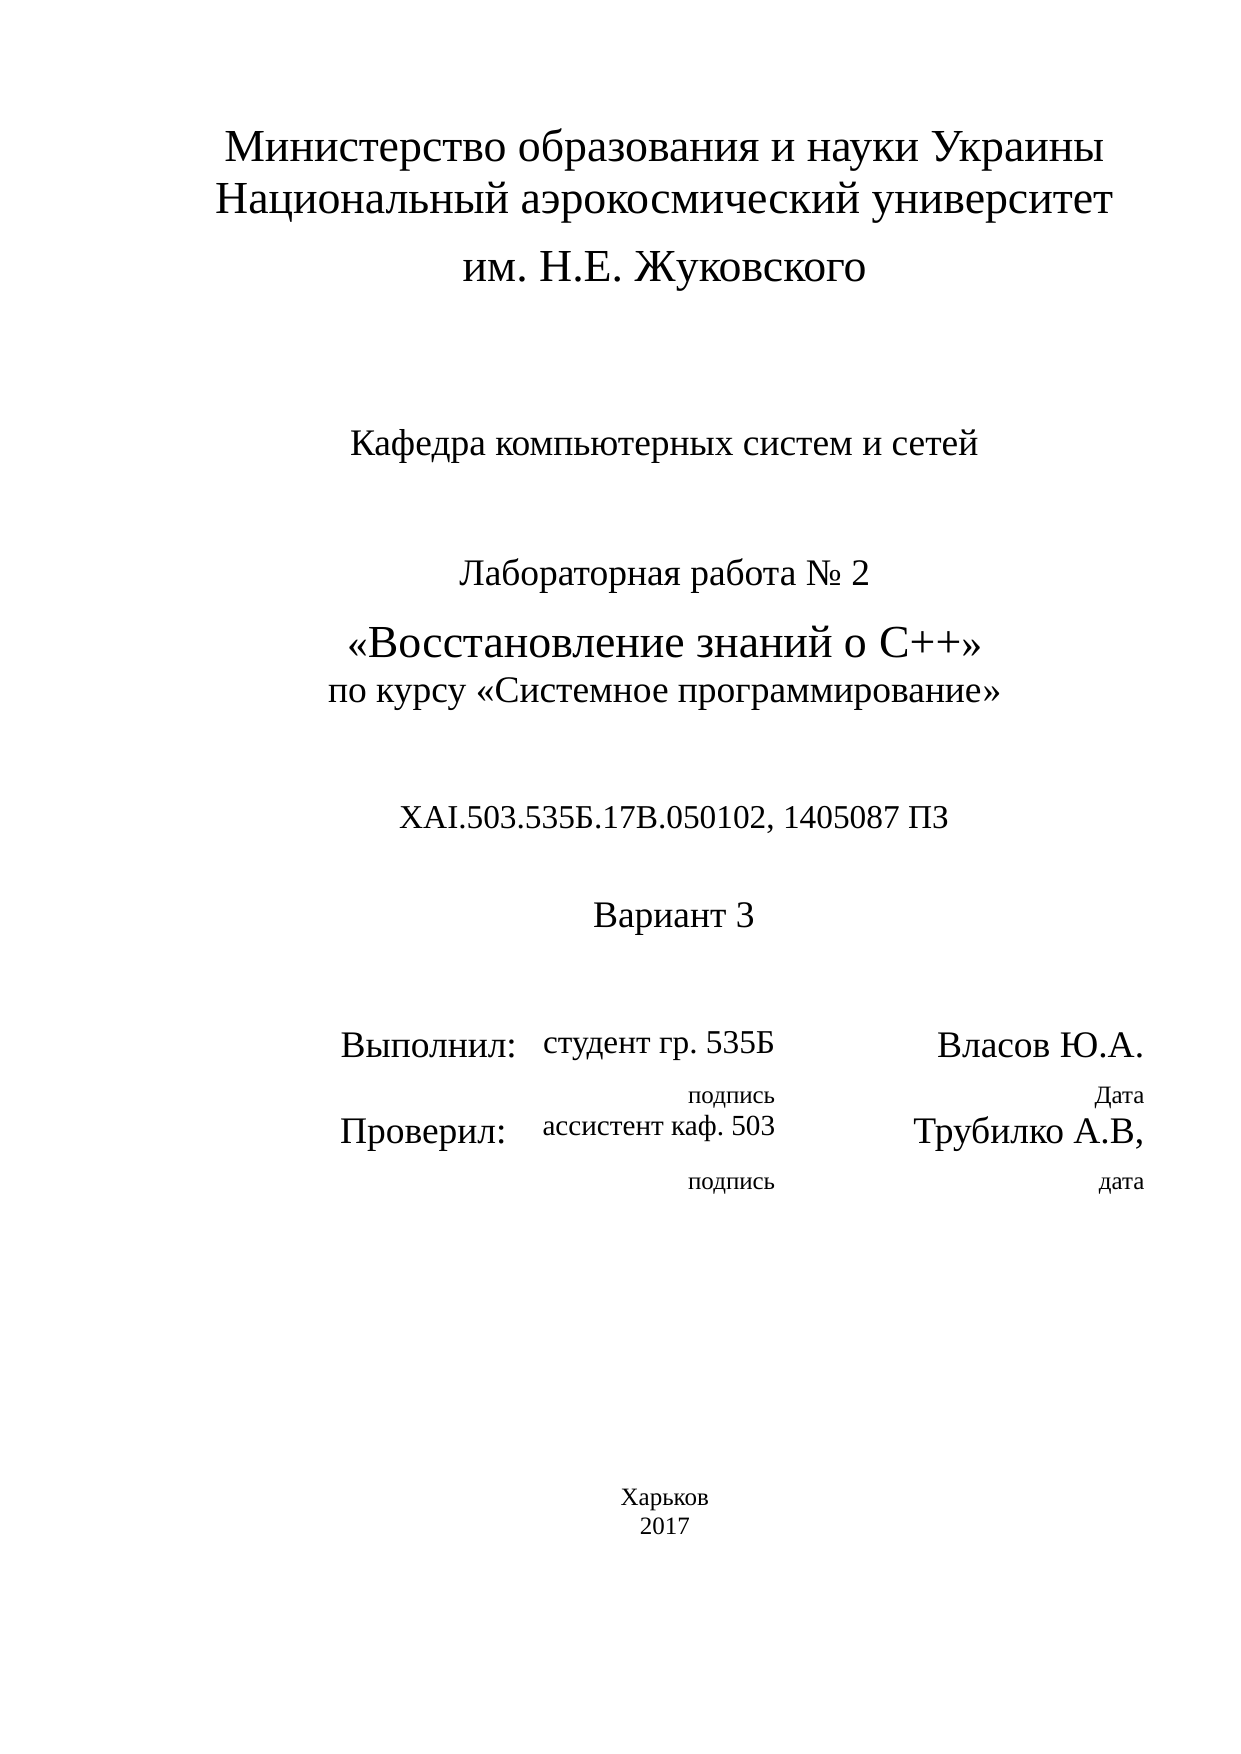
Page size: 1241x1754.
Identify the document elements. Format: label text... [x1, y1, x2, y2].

text Вариант 3 [196, 893, 1152, 936]
table_cell [166, 1065, 328, 1108]
table_cell [166, 1109, 328, 1152]
table_cell дата [786, 1152, 1155, 1195]
table_cell Проверил: [329, 1109, 528, 1152]
table_cell Дата [786, 1065, 1155, 1108]
table_header Власов Ю.А. [786, 1022, 1155, 1065]
text им. Н.Е. Жуковского [177, 238, 1152, 291]
text ХАІ.503.535Б.17В.050102, 1405087 ПЗ [196, 797, 1152, 835]
table_cell [329, 1152, 528, 1195]
text Кафедра компьютерных систем и сетей [177, 421, 1152, 464]
text «Восстановление знаний о C++» [177, 615, 1152, 668]
text Министерство образования и науки Украины [177, 118, 1152, 171]
table_cell ассистент каф. 503 [528, 1109, 786, 1152]
table_cell [166, 1152, 328, 1195]
table_header Выполнил: [329, 1022, 528, 1065]
table_cell Трубилко А.В, [786, 1109, 1155, 1152]
text Харьков [177, 1482, 1152, 1511]
table_header студент гр. 535Б [528, 1022, 786, 1065]
text 2017 [177, 1511, 1152, 1540]
table_cell подпись [528, 1065, 786, 1108]
text Лабораторная работа № 2 [177, 550, 1152, 593]
text по курсу «Системное программирование» [177, 668, 1152, 711]
table_cell [329, 1065, 528, 1108]
table_cell подпись [528, 1152, 786, 1195]
table_header [166, 1022, 328, 1065]
text Национальный аэрокосмический университет [177, 171, 1152, 223]
